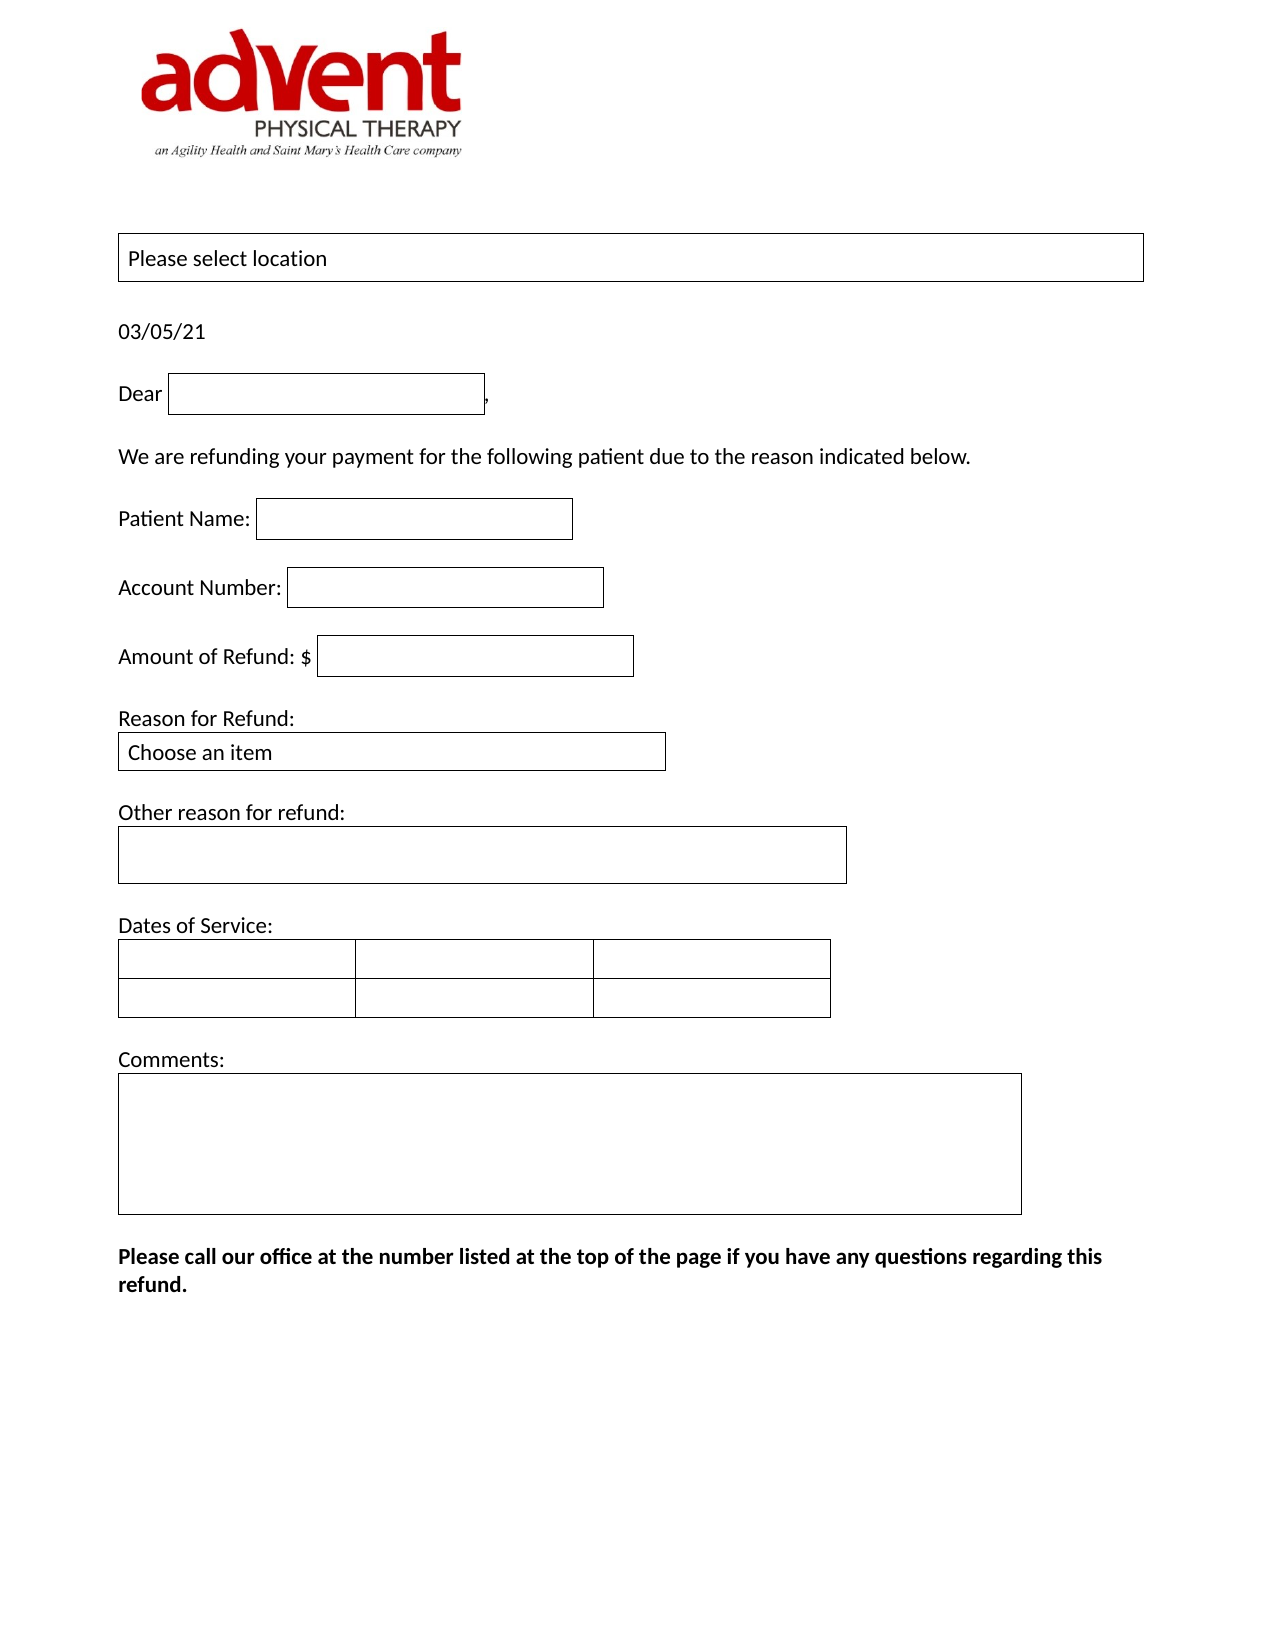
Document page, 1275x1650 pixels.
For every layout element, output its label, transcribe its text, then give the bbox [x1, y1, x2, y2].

picture [141, 27, 462, 159]
text Dates of Service: [118, 911, 1157, 939]
text [573, 498, 1157, 539]
text Patient Name: [118, 498, 256, 539]
text Account Number: [118, 567, 287, 607]
text Amount of Refund: $ [118, 636, 317, 676]
text [604, 567, 1157, 607]
text 03/05/21 [118, 317, 1157, 345]
text We are refunding your payment for the following patient due to the reason indicated below. [118, 442, 1157, 470]
text Reason for Refund: [118, 704, 1157, 732]
text Dear [118, 373, 168, 414]
text Comments: [118, 1045, 1157, 1073]
text , [485, 373, 1157, 414]
text [634, 636, 1157, 676]
text Other reason for refund: [118, 798, 1157, 826]
text Please call our office at the number listed at the top of the page if you have any questions regarding this refund. [118, 1242, 1157, 1298]
